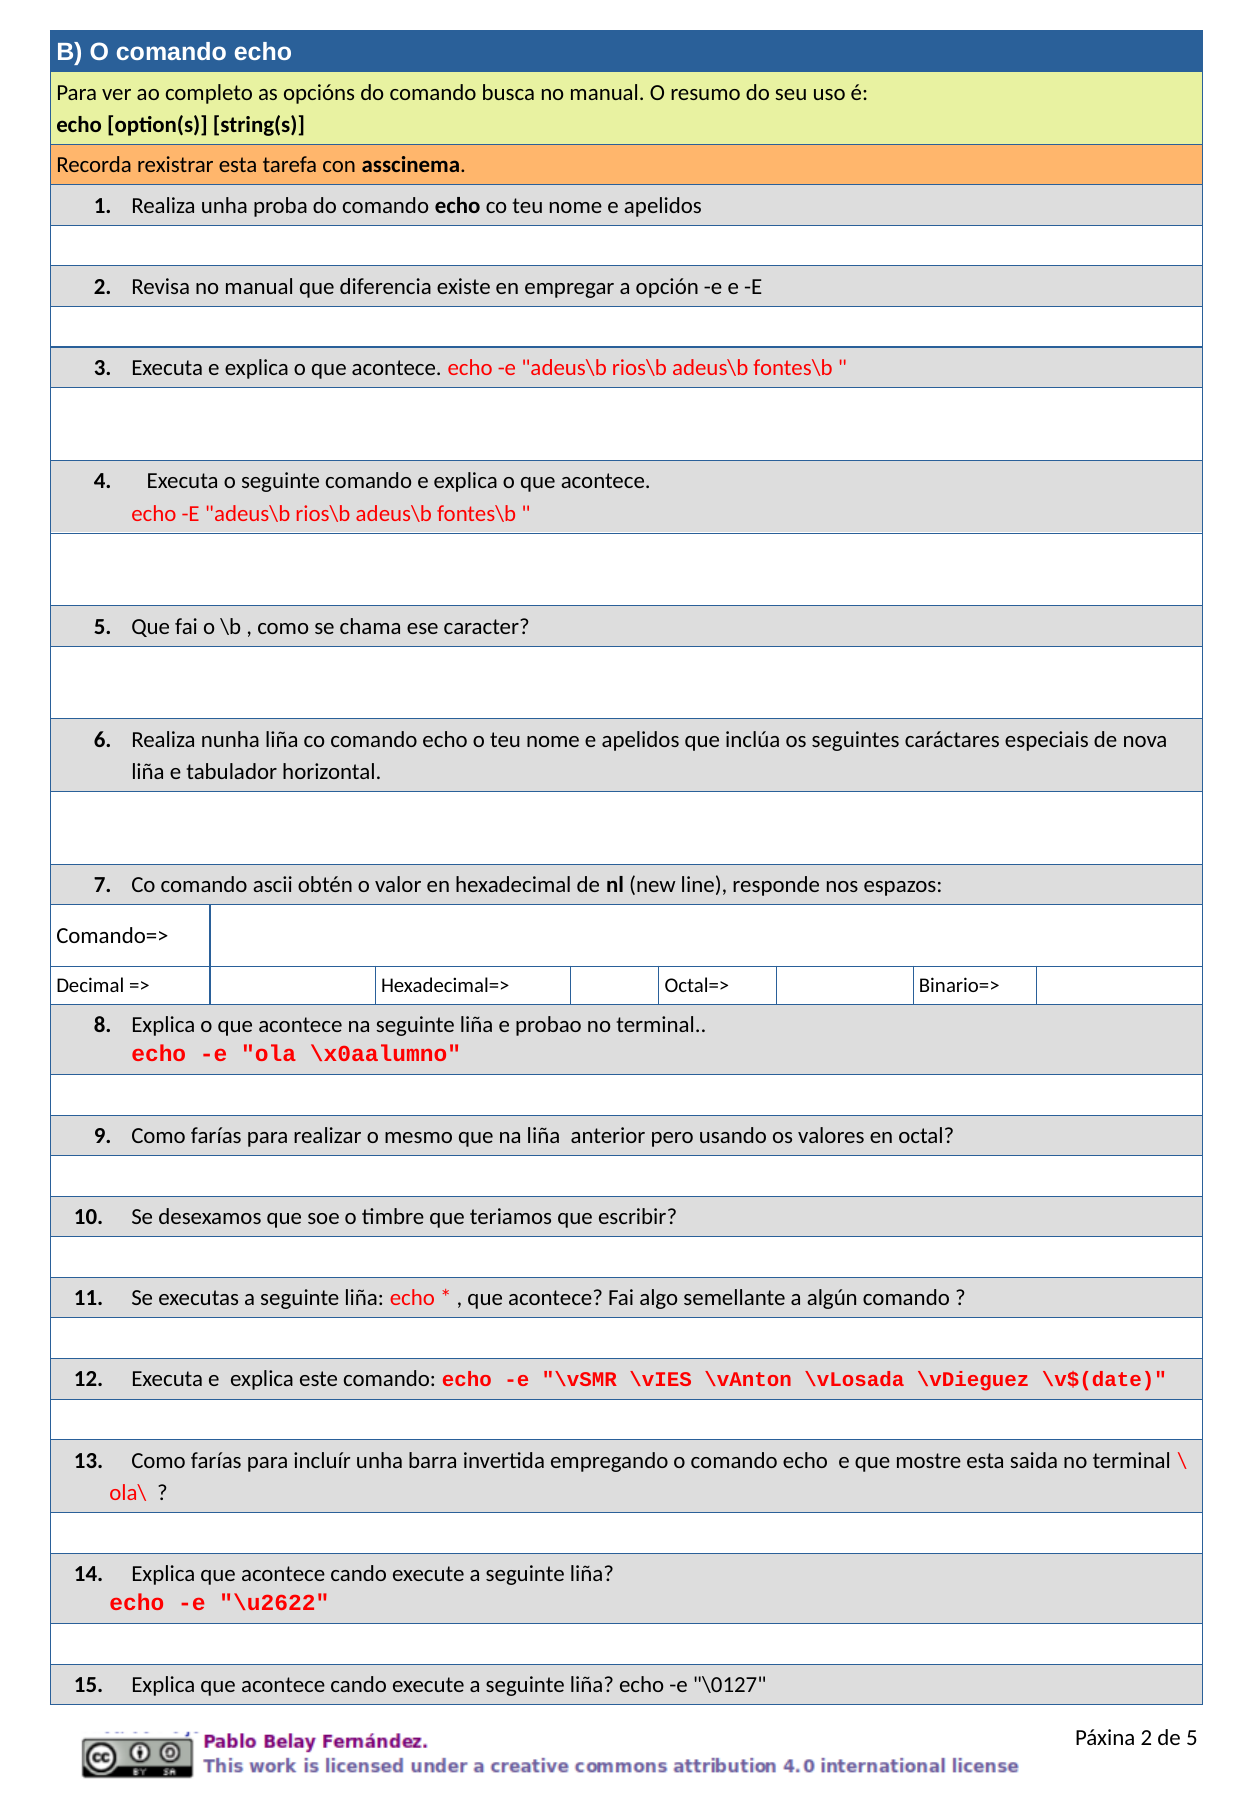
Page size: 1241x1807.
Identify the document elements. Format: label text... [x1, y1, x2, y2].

table_cell Comando=> [51, 905, 209, 966]
table_cell [51, 307, 1202, 346]
table_cell [51, 1400, 1202, 1439]
table_cell Recorda rexistrar esta tarefa con asscinema. [51, 145, 1202, 184]
table_cell [51, 226, 1202, 265]
picture [65, 1722, 1035, 1787]
table_cell [51, 534, 1202, 605]
table_cell [51, 1513, 1202, 1553]
table_cell Executa e explica o que acontece. echo -e "adeus\b rios\b adeus\b fontes\b " [51, 348, 1202, 387]
table_cell [51, 1624, 1202, 1664]
table_cell Como farías para incluír unha barra invertida empregando o comando echo e que mostre esta saida no terminal \ola\ ? [51, 1440, 1202, 1512]
table_cell Se desexamos que soe o timbre que teriamos que escribir? [51, 1197, 1202, 1236]
table_cell Octal=> [659, 967, 776, 1003]
table_cell [51, 1156, 1202, 1196]
table_cell Executa o seguinte comando e explica o que acontece. echo -E "adeus\b rios\b adeus\b fontes\b " [51, 461, 1202, 532]
table_cell [211, 967, 375, 1003]
table_cell [51, 647, 1202, 718]
table_cell Revisa no manual que diferencia existe en empregar a opción -e e -E [51, 266, 1202, 306]
table_cell Explica que acontece cando execute a seguinte liña? echo -e "\0127" [51, 1665, 1202, 1704]
table_cell [51, 1075, 1202, 1115]
table_cell [571, 967, 658, 1003]
table_cell [211, 905, 1202, 966]
table_cell Realiza nunha liña co comando echo o teu nome e apelidos que inclúa os seguintes caráctares especiais de nova liña e tabulador horizontal. [51, 719, 1202, 791]
table_cell Realiza unha proba do comando echo co teu nome e apelidos [51, 185, 1202, 225]
table_cell Co comando ascii obtén o valor en hexadecimal de nl (new line), responde nos espazos: [51, 865, 1202, 904]
table_cell B) O comando echo [51, 31, 1202, 71]
table_cell Se executas a seguinte liña: echo * , que acontece? Fai algo semellante a algún comando ? [51, 1278, 1202, 1317]
table_cell Decimal => [51, 967, 209, 1003]
table_cell Para ver ao completo as opcións do comando busca no manual. O resumo do seu uso é: echo [option(s)] [string(s)] [51, 72, 1202, 144]
table_cell [51, 792, 1202, 864]
table_cell Que fai o \b , como se chama ese caracter? [51, 606, 1202, 646]
table_cell [51, 1318, 1202, 1358]
table_cell Executa e explica este comando: echo -e "\vSMR \vIES \vAnton \vLosada \vDieguez \v$(date)" [51, 1359, 1202, 1399]
table_cell Como farías para realizar o mesmo que na liña anterior pero usando os valores en octal? [51, 1116, 1202, 1155]
table_cell [51, 388, 1202, 460]
table_cell Hexadecimal=> [376, 967, 570, 1003]
table_cell Explica o que acontece na seguinte liña e probao no terminal.. echo -e "ola \x0aalumno" [51, 1005, 1202, 1074]
table_cell Binario=> [914, 967, 1036, 1003]
table_cell [1037, 967, 1202, 1003]
table_cell Explica que acontece cando execute a seguinte liña? echo -e "\u2622" [51, 1554, 1202, 1623]
table_cell [51, 1237, 1202, 1277]
table_cell [777, 967, 913, 1003]
